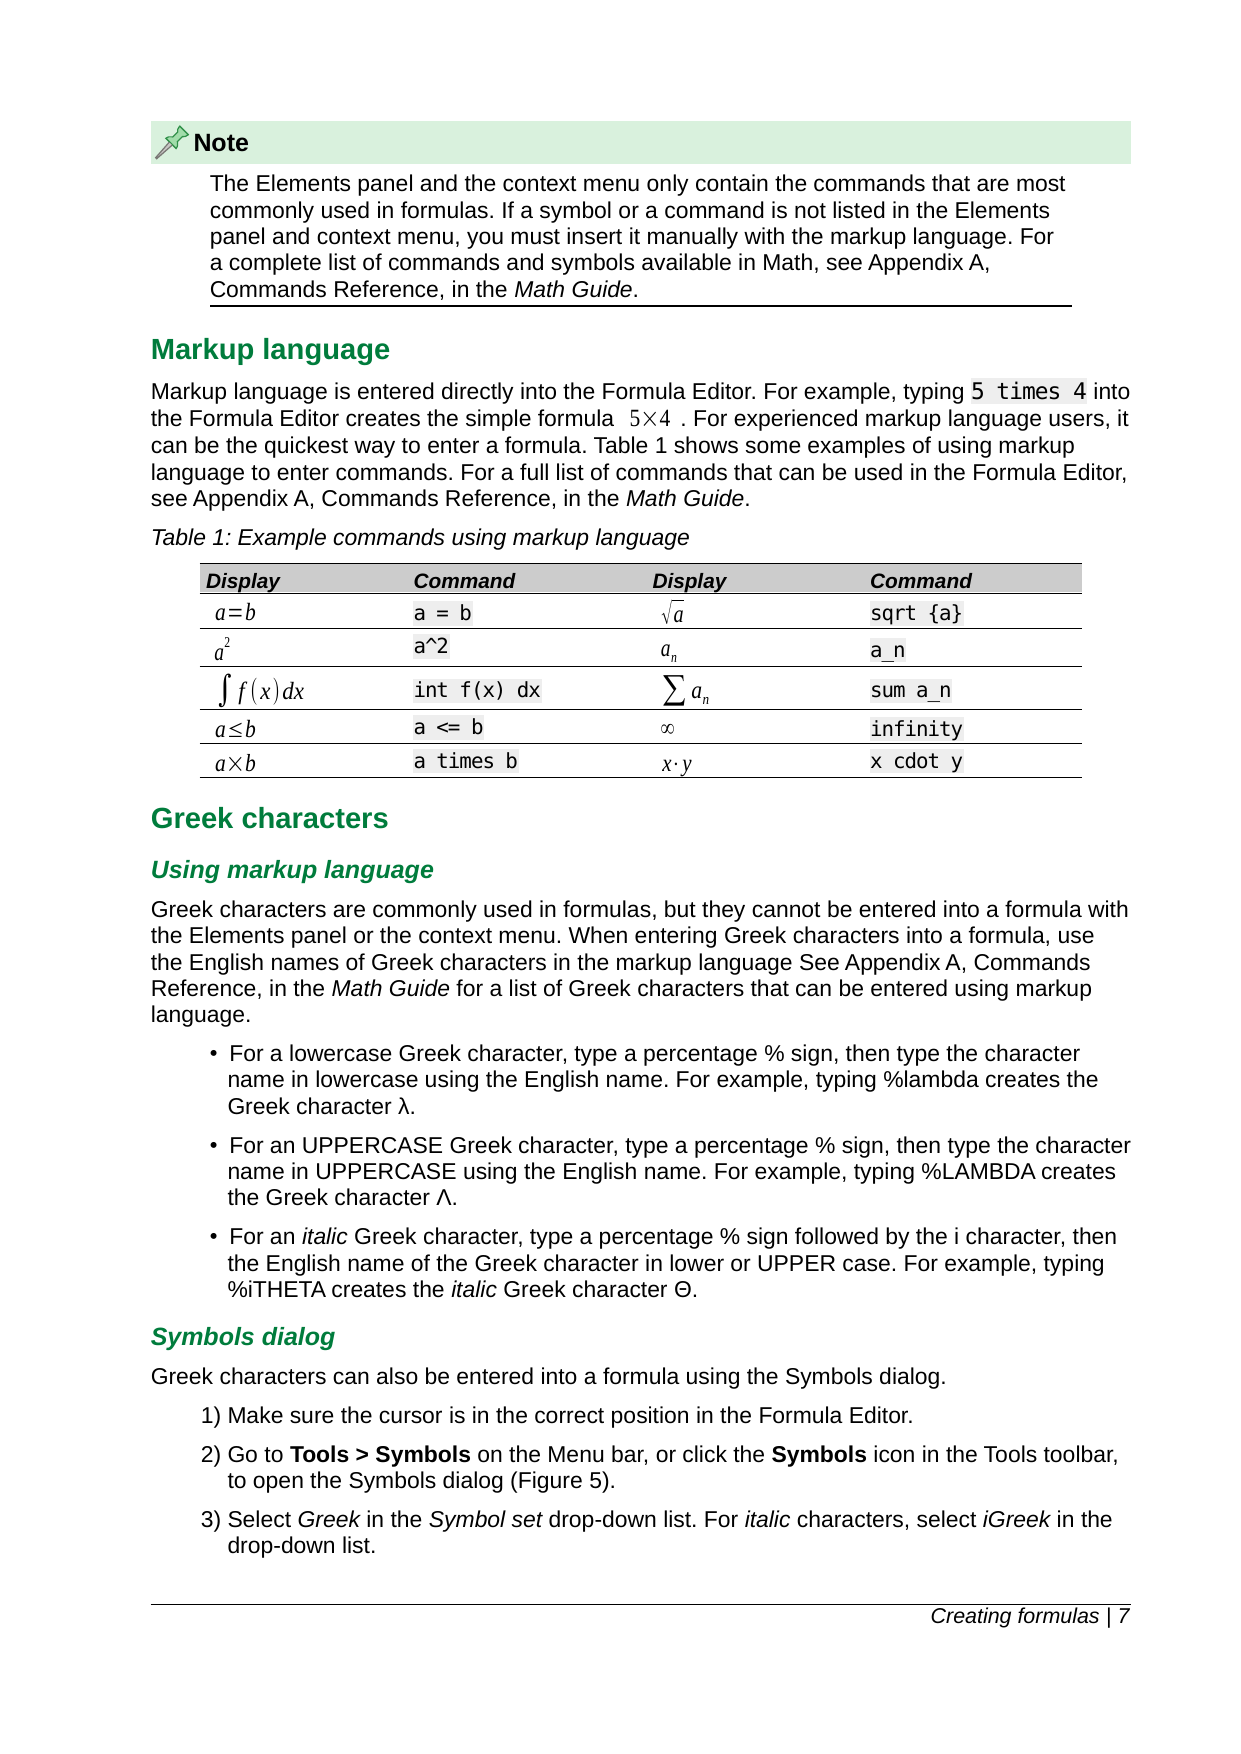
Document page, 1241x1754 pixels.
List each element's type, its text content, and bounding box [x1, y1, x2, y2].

list Make sure the cursor is in the correct position in the Formula Editor. [227, 1402, 1131, 1428]
table_cell [646, 710, 864, 743]
table_cell [200, 594, 407, 628]
table_header Display [646, 564, 864, 592]
subtitle Using markup language [151, 854, 1131, 883]
subtitle Markup language [151, 332, 1131, 365]
table_cell [646, 629, 864, 666]
table_header Command [407, 564, 646, 592]
table_cell a_n [864, 629, 1082, 666]
list Greek characters are commonly used in formulas, but they cannot be entered into a formula with the Elements panel or the context menu. When entering Greek characters into a formula, use the English names of Greek characters in the markup language See Appendix A, Commands Reference, in the Math Guide for a list of Greek characters that can be entered using markup language. [151, 896, 1131, 1027]
table_cell [646, 667, 864, 709]
table_cell [200, 710, 407, 743]
table_cell [646, 744, 864, 777]
table_cell infinity [864, 710, 1082, 743]
list Greek characters can also be entered into a formula using the Symbols dialog. [151, 1363, 1131, 1389]
table_cell a times b [407, 744, 646, 777]
table_cell [200, 744, 407, 777]
text Table 1: Example commands using markup language [151, 524, 1131, 550]
subtitle Note [151, 121, 1131, 164]
list For an italic Greek character, type a percentage % sign followed by the i character, then the English name of the Greek character in lower or UPPER case. For example, typing %iTHETA creates the italic Greek character Θ. [209, 1223, 1131, 1302]
table_cell x cdot y [864, 744, 1082, 777]
text Markup language is entered directly into the Formula Editor. For example, typing 5 times 4 into the Formula Editor creates the simple formula . For experienced markup language users, it can be the quickest way to enter a formula. Table 1 shows some examples of using markup language to enter commands. For a full list of commands that can be used in the Formula Editor, see Appendix A, Commands Reference, in the Math Guide. [151, 378, 1131, 511]
table_cell [200, 667, 407, 709]
text The Elements panel and the context menu only contain the commands that are most commonly used in formulas. If a symbol or a command is not listed in the Elements panel and context menu, you must insert it manually with the markup language. For a complete list of commands and symbols available in Math, see Appendix A, Commands Reference, in the Math Guide. [209, 170, 1072, 307]
table_header Command [864, 564, 1082, 592]
list For an UPPERCASE Greek character, type a percentage % sign, then type the character name in UPPERCASE using the English name. For example, typing %LAMBDA creates the Greek character Λ. [209, 1132, 1131, 1211]
table_header Display [200, 564, 407, 592]
subtitle Greek characters [151, 802, 1131, 835]
list Go to Tools > Symbols on the Menu bar, or click the Symbols icon in the Tools toolbar, to open the Symbols dialog (Figure 5). [227, 1441, 1131, 1493]
list For a lowercase Greek character, type a percentage % sign, then type the character name in lowercase using the English name. For example, typing %lambda creates the Greek character λ. [209, 1040, 1131, 1119]
table_cell sqrt {a} [864, 594, 1082, 628]
list Select Greek in the Symbol set drop-down list. For italic characters, select iGreek in the drop-down list. [227, 1506, 1131, 1558]
subtitle Symbols dialog [151, 1322, 1131, 1350]
table_cell a = b [407, 594, 646, 628]
table_cell [646, 594, 864, 628]
table_cell [200, 629, 407, 666]
table_cell a <= b [407, 710, 646, 743]
table_cell int f(x) dx [407, 667, 646, 709]
table_cell sum a_n [864, 667, 1082, 709]
table_cell a^2 [407, 629, 646, 666]
